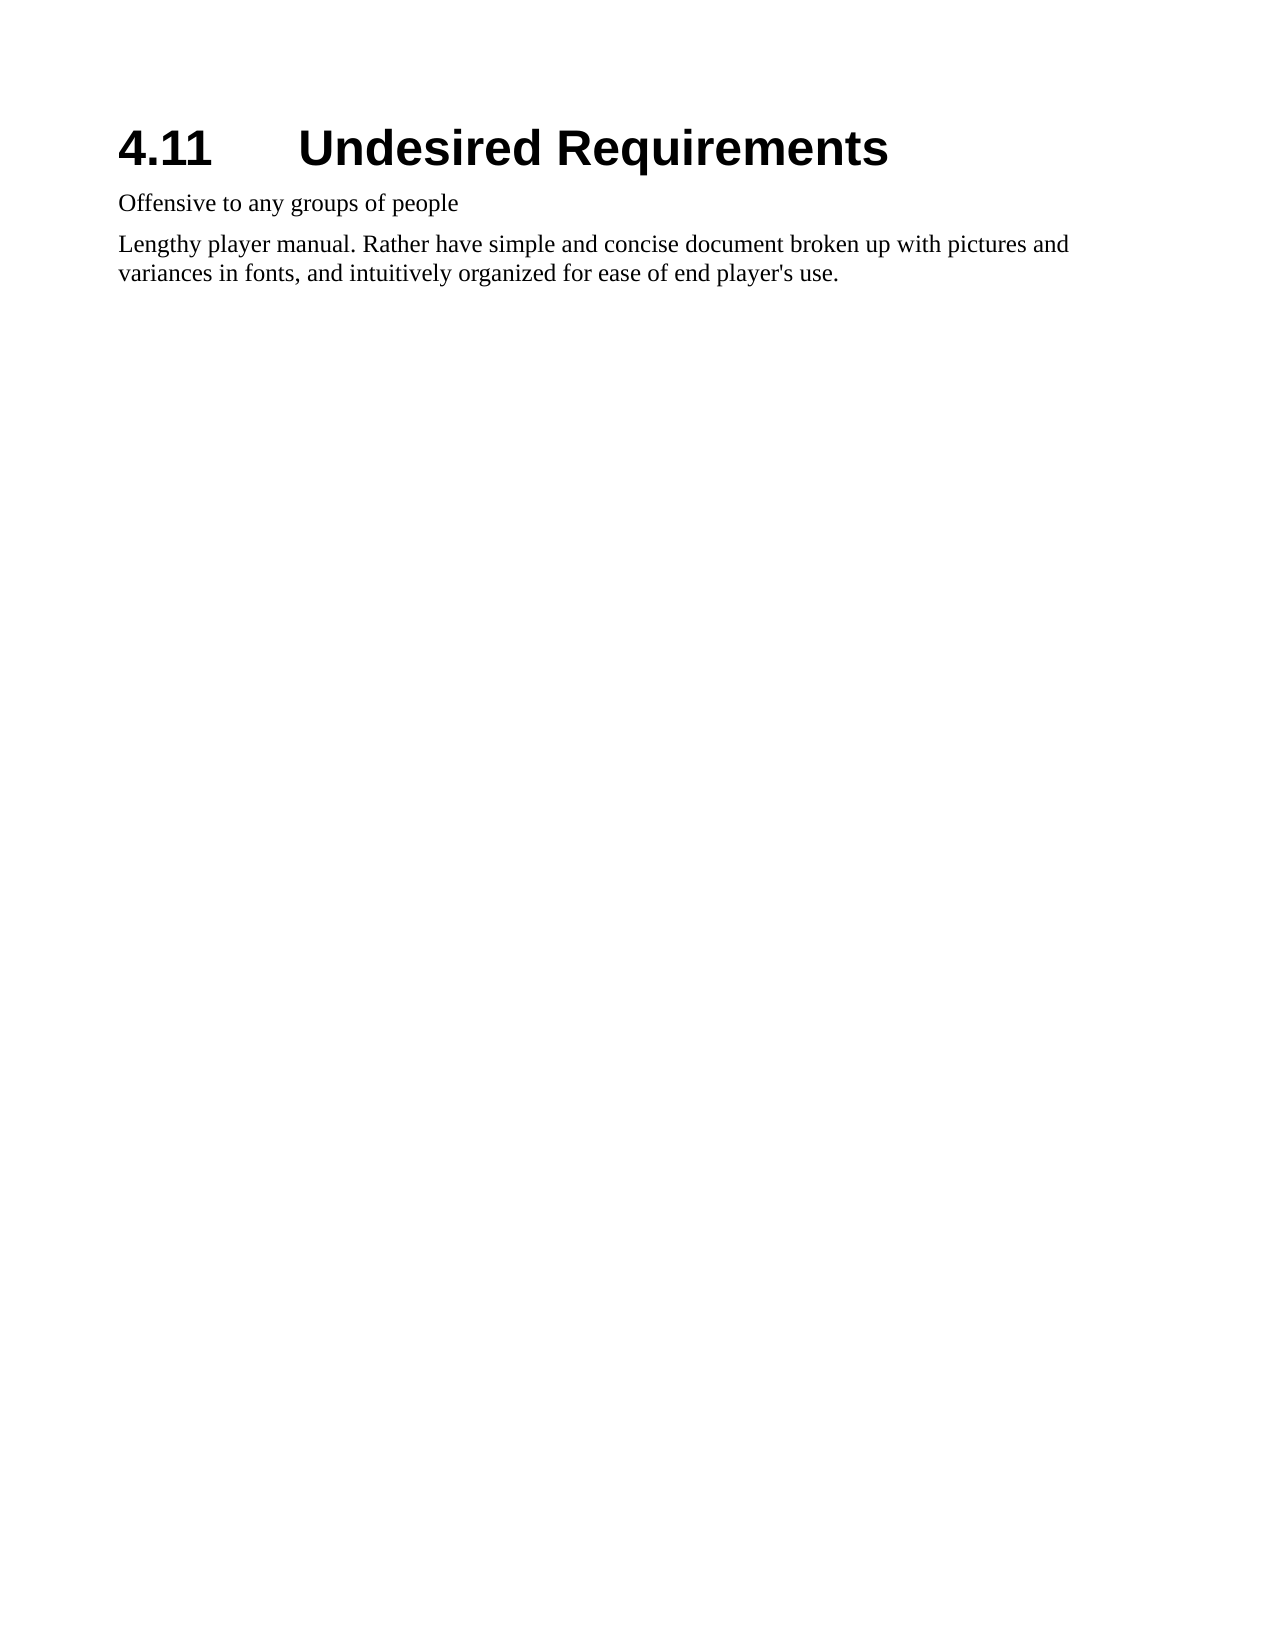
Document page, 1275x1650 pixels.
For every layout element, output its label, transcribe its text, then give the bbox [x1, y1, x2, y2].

text Offensive to any groups of people [118, 188, 1157, 217]
text Lengthy player manual. Rather have simple and concise document broken up with pictures and variances in fonts, and intuitively organized for ease of end player's use. [118, 229, 1157, 287]
subtitle Undesired Requirements [118, 118, 1157, 176]
